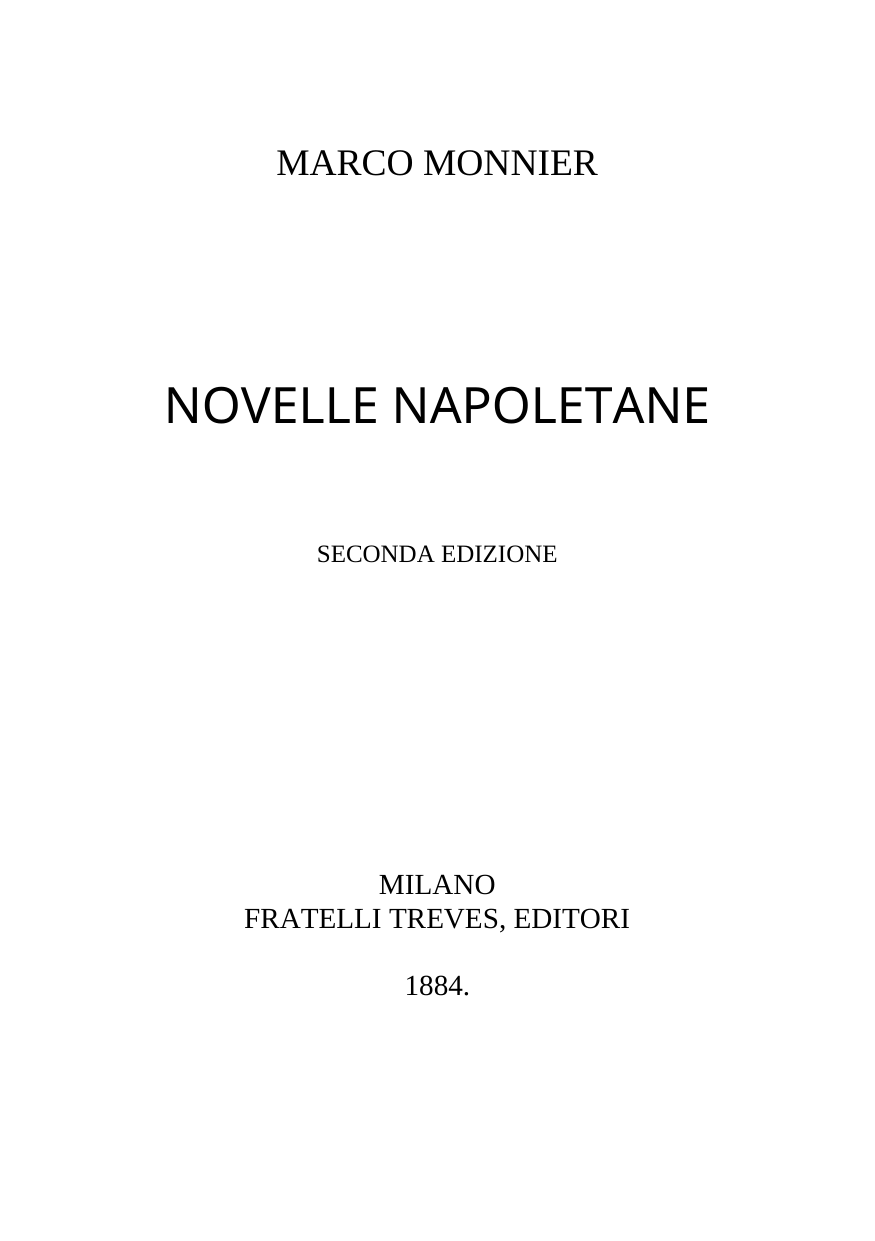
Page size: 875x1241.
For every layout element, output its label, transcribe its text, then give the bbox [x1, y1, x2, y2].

subtitle MARCO MONNIER [106, 140, 768, 183]
text SECONDA EDIZIONE [106, 539, 768, 567]
text 1884. [106, 968, 768, 1002]
text FRATELLI TREVES, EDITORI [106, 901, 768, 934]
text MILANO [106, 867, 768, 901]
text NOVELLE NAPOLETANE [106, 371, 768, 439]
